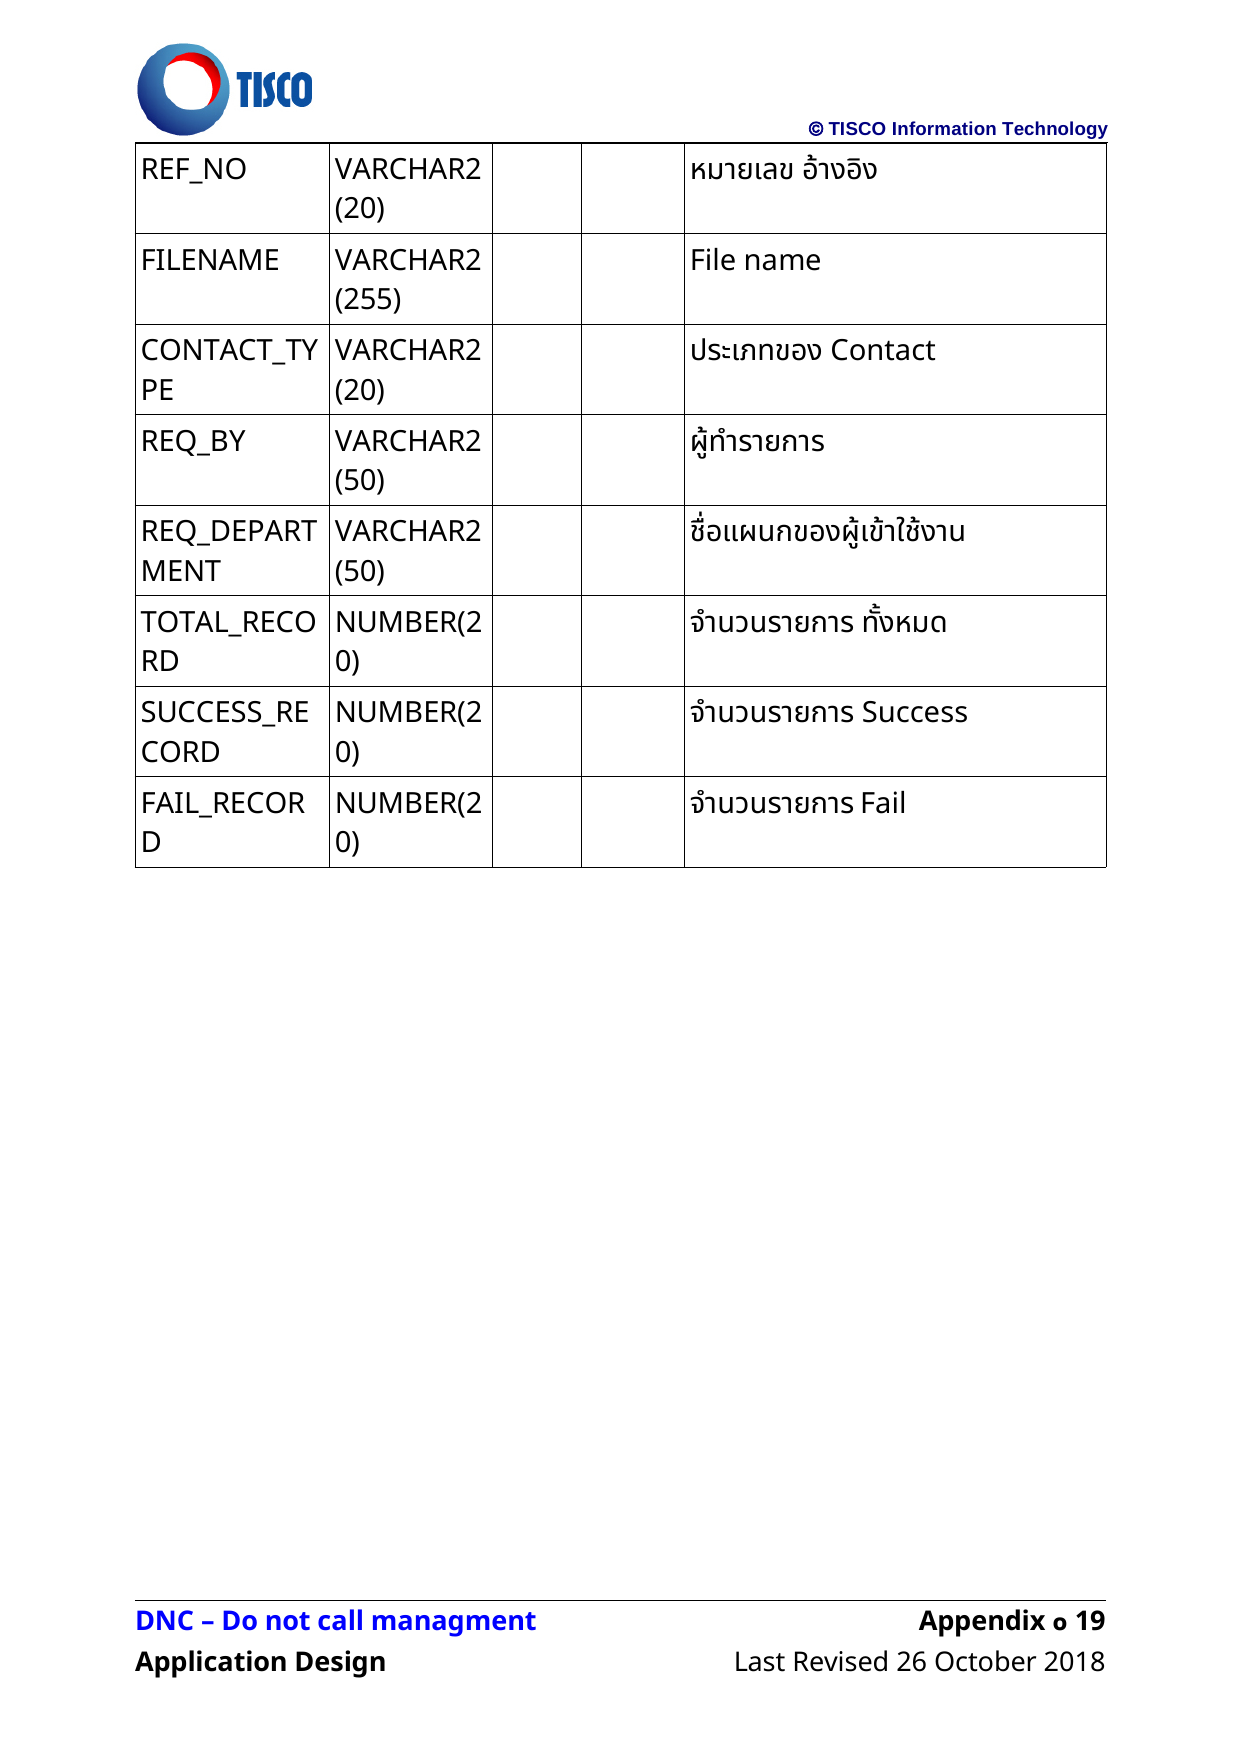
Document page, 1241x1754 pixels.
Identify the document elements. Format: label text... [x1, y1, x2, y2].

table_cell [493, 234, 581, 324]
table_cell VARCHAR2(20) [330, 325, 492, 414]
table_cell [582, 234, 684, 324]
table_cell [493, 144, 581, 233]
table_cell จำนวนรายการ ทั้งหมด [685, 596, 1106, 686]
table_cell [582, 506, 684, 595]
table_cell NUMBER(20) [330, 777, 492, 867]
table_cell VARCHAR2(50) [330, 506, 492, 595]
table_cell VARCHAR2(255) [330, 234, 492, 324]
table_cell [493, 506, 581, 595]
table_cell FAIL_RECORD [136, 777, 329, 867]
table_cell REQ_DEPARTMENT [136, 506, 329, 595]
table_cell [493, 687, 581, 776]
table_cell จำนวนรายการ Success [685, 687, 1106, 776]
table_cell หมายเลข อ้างอิง [685, 144, 1106, 233]
table_cell File name [685, 234, 1106, 324]
table_cell SUCCESS_RECORD [136, 687, 329, 776]
table_cell VARCHAR2(20) [330, 144, 492, 233]
table_cell ชื่อแผนกของผู้เข้าใช้งาน [685, 506, 1106, 595]
table_cell [493, 777, 581, 867]
table_cell NUMBER(20) [330, 596, 492, 686]
table_cell [582, 415, 684, 505]
table_cell [582, 596, 684, 686]
table_cell [493, 415, 581, 505]
table_cell จำนวนรายการFail [685, 777, 1106, 867]
table_cell REQ_BY [136, 415, 329, 505]
table_cell NUMBER(20) [330, 687, 492, 776]
table_cell [582, 325, 684, 414]
table_cell CONTACT_TYPE [136, 325, 329, 414]
table_cell REF_NO [136, 144, 329, 233]
table_cell [493, 596, 581, 686]
table_cell TOTAL_RECORD [136, 596, 329, 686]
table_cell [582, 777, 684, 867]
table_cell FILENAME [136, 234, 329, 324]
table_cell VARCHAR2(50) [330, 415, 492, 505]
table_cell [582, 687, 684, 776]
table_cell [493, 325, 581, 414]
table_cell ผู้ทำรายการ [685, 415, 1106, 505]
table_cell [582, 144, 684, 233]
table_cell ประเภทของ Contact [685, 325, 1106, 414]
